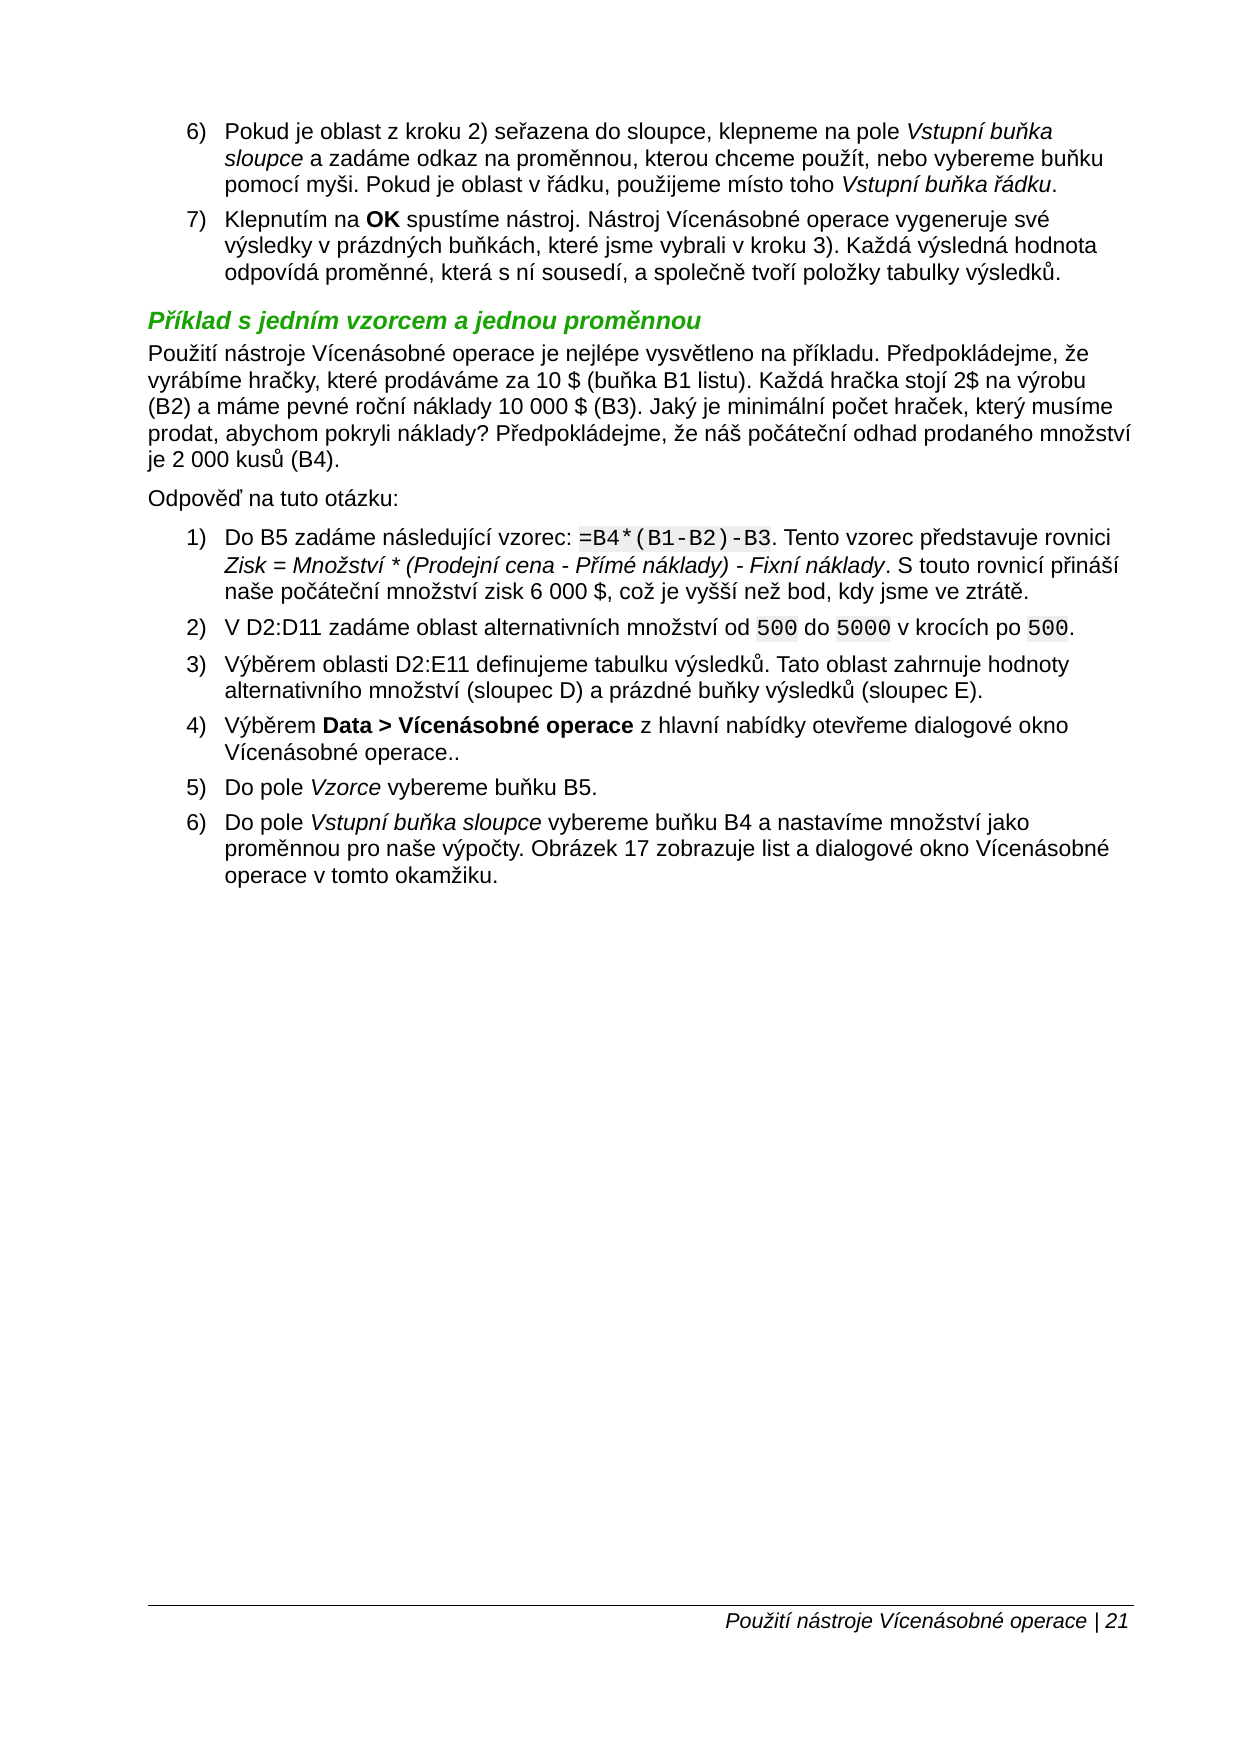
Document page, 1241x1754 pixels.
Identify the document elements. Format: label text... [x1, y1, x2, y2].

list Do pole Vstupní buňka sloupce vybereme buňku B4 a nastavíme množství jako proměnnou pro naše výpočty. Obrázek 17 zobrazuje list a dialogové okno Vícenásobné operace v tomto okamžiku. [207, 809, 1134, 888]
list Výběrem Data > Vícenásobné operace z hlavní nabídky otevřeme dialogové okno Vícenásobné operace.. [207, 712, 1134, 765]
list Pokud je oblast z kroku 2 seřazena do sloupce, klepneme na pole Vstupní buňka sloupce a zadáme odkaz na proměnnou, kterou chceme použít, nebo vybereme buňku pomocí myši. Pokud je oblast v řádku, použijeme místo toho Vstupní buňka řádku. [207, 118, 1134, 197]
list Klepnutím na OK spustíme nástroj. Nástroj Vícenásobné operace vygeneruje své výsledky v prázdných buňkách, které jsme vybrali v kroku 3. Každá výsledná hodnota odpovídá proměnné, která s ní sousedí, a společně tvoří položky tabulky výsledků. [207, 206, 1134, 285]
text Použití nástroje Vícenásobné operace je nejlépe vysvětleno na příkladu. Předpokládejme, že vyrábíme hračky, které prodáváme za 10 $ (buňka B1 listu). Každá hračka stojí 2$ na výrobu (B2) a máme pevné roční náklady 10 000 $ (B3). Jaký je minimální počet hraček, který musíme prodat, abychom pokryli náklady? Předpokládejme, že náš počáteční odhad prodaného množství je 2 000 kusů (B4). [148, 340, 1134, 472]
list Do B5 zadáme následující vzorec: =B4*(B1-B2)-B3. Tento vzorec představuje rovnici Zisk = Množství * (Prodejní cena - Přímé náklady) - Fixní náklady. S touto rovnicí přináší naše počáteční množství zisk 6 000 $, což je vyšší než bod, kdy jsme ve ztrátě. [207, 523, 1134, 604]
text Odpověď na tuto otázku: [148, 485, 1134, 511]
list Výběrem oblasti D2:E11 definujeme tabulku výsledků. Tato oblast zahrnuje hodnoty alternativního množství (sloupec D) a prázdné buňky výsledků (sloupec E). [207, 651, 1134, 703]
list V D2:D11 zadáme oblast alternativních množství od 500 do 5000 v krocích po 500. [207, 613, 1134, 642]
list Do pole Vzorce vybereme buňku B5. [207, 774, 1134, 800]
subtitle Příklad s jedním vzorcem a jednou proměnnou [148, 306, 1134, 334]
